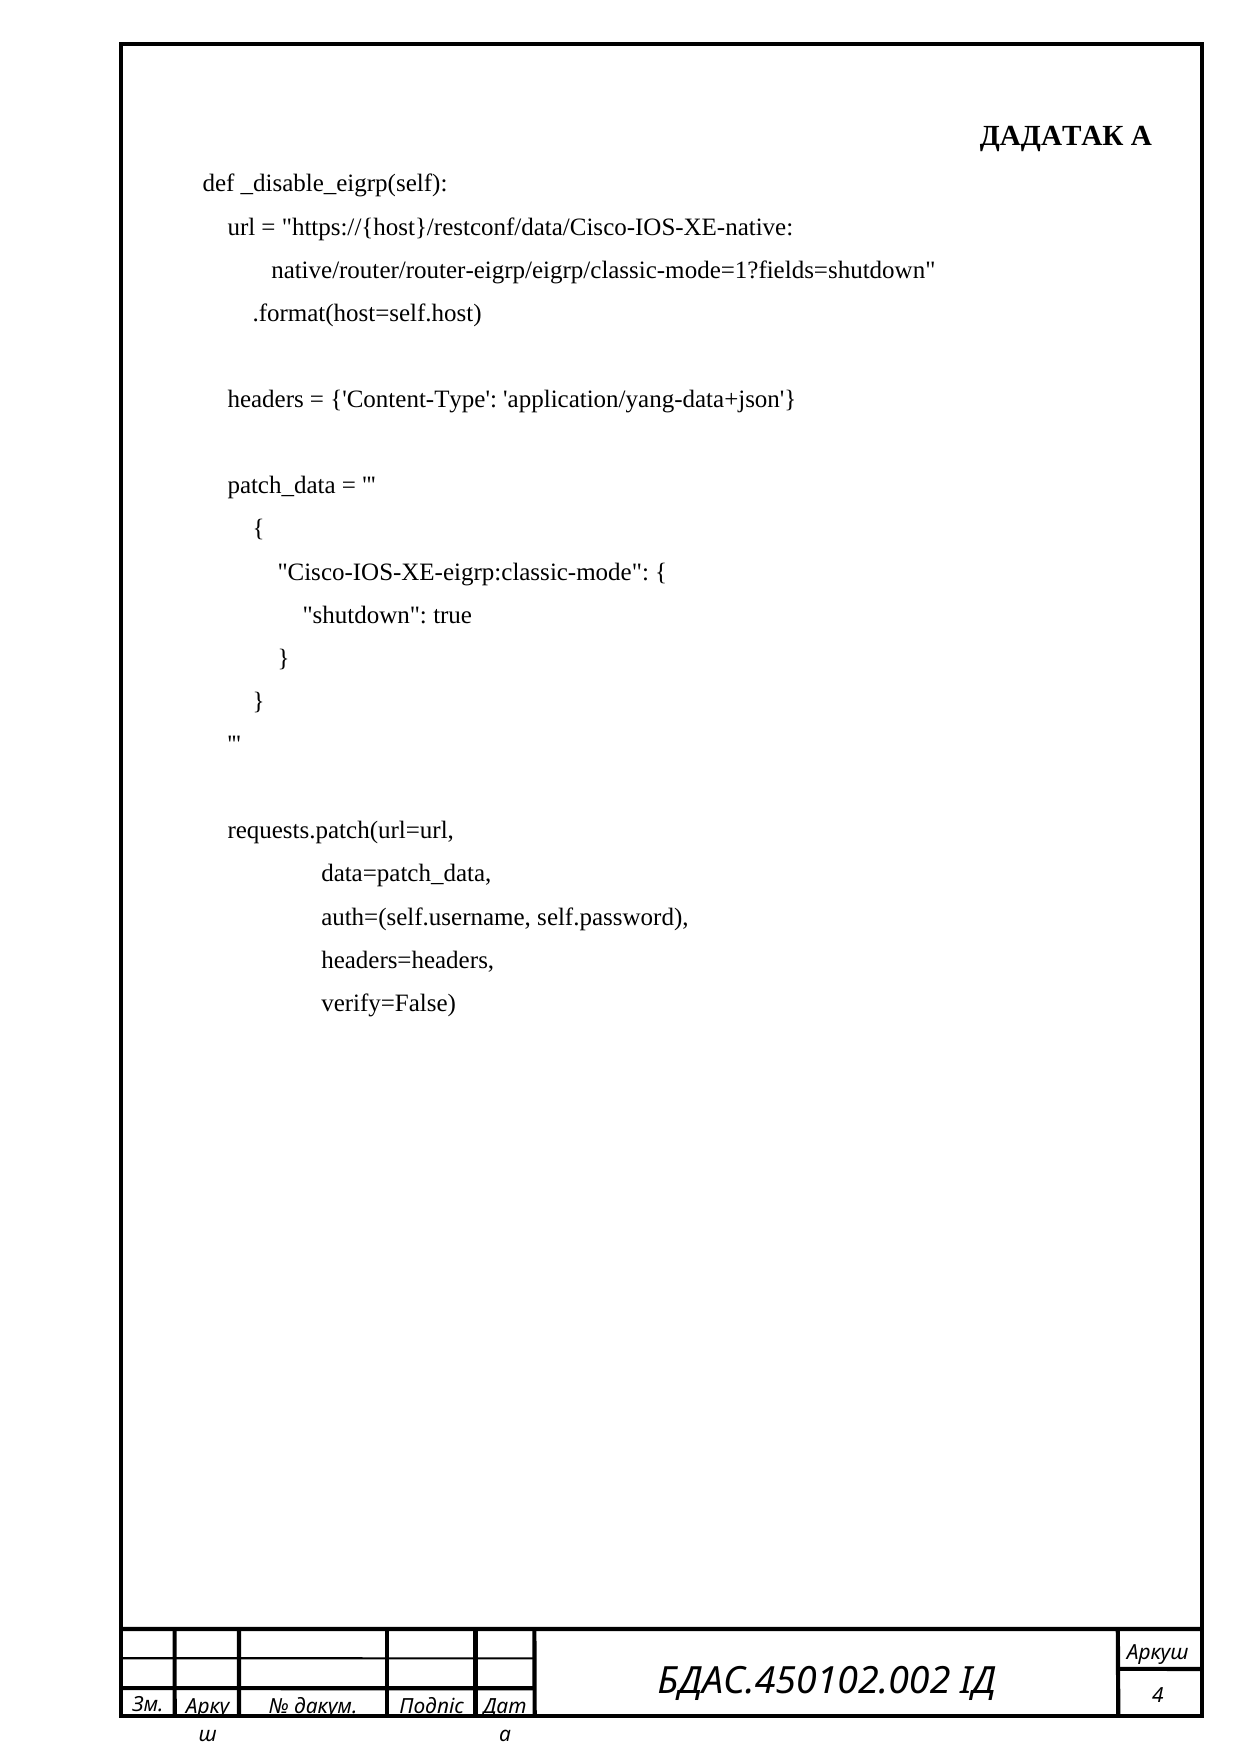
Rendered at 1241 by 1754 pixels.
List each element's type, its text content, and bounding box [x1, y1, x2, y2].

subtitle auth=(self.username, self.password), [177, 902, 1152, 930]
subtitle patch_data = ''' [177, 470, 1152, 499]
subtitle data=patch_data, [177, 858, 1152, 887]
subtitle } [177, 686, 1152, 715]
subtitle } [177, 643, 1152, 672]
subtitle native/router/router-eigrp/eigrp/classic-mode=1?fields=shutdown" [177, 255, 1152, 283]
subtitle { [177, 513, 1152, 542]
subtitle def _disable_eigrp(self): [177, 168, 1152, 197]
subtitle .format(host=self.host) [177, 298, 1152, 327]
subtitle requests.patch(url=url, [177, 815, 1152, 844]
subtitle url = "https://{host}/restconf/data/Cisco-IOS-XE-native: [177, 212, 1152, 240]
subtitle "shutdown": true [177, 600, 1152, 628]
subtitle "Cisco-IOS-XE-eigrp:classic-mode": { [177, 557, 1152, 585]
subtitle headers=headers, [177, 945, 1152, 973]
subtitle ''' [177, 729, 1152, 758]
subtitle verify=False) [177, 988, 1152, 1017]
subtitle headers = {'Content-Type': 'application/yang-data+json'} [177, 384, 1152, 413]
subtitle ДАДАТАК А [177, 118, 1152, 152]
